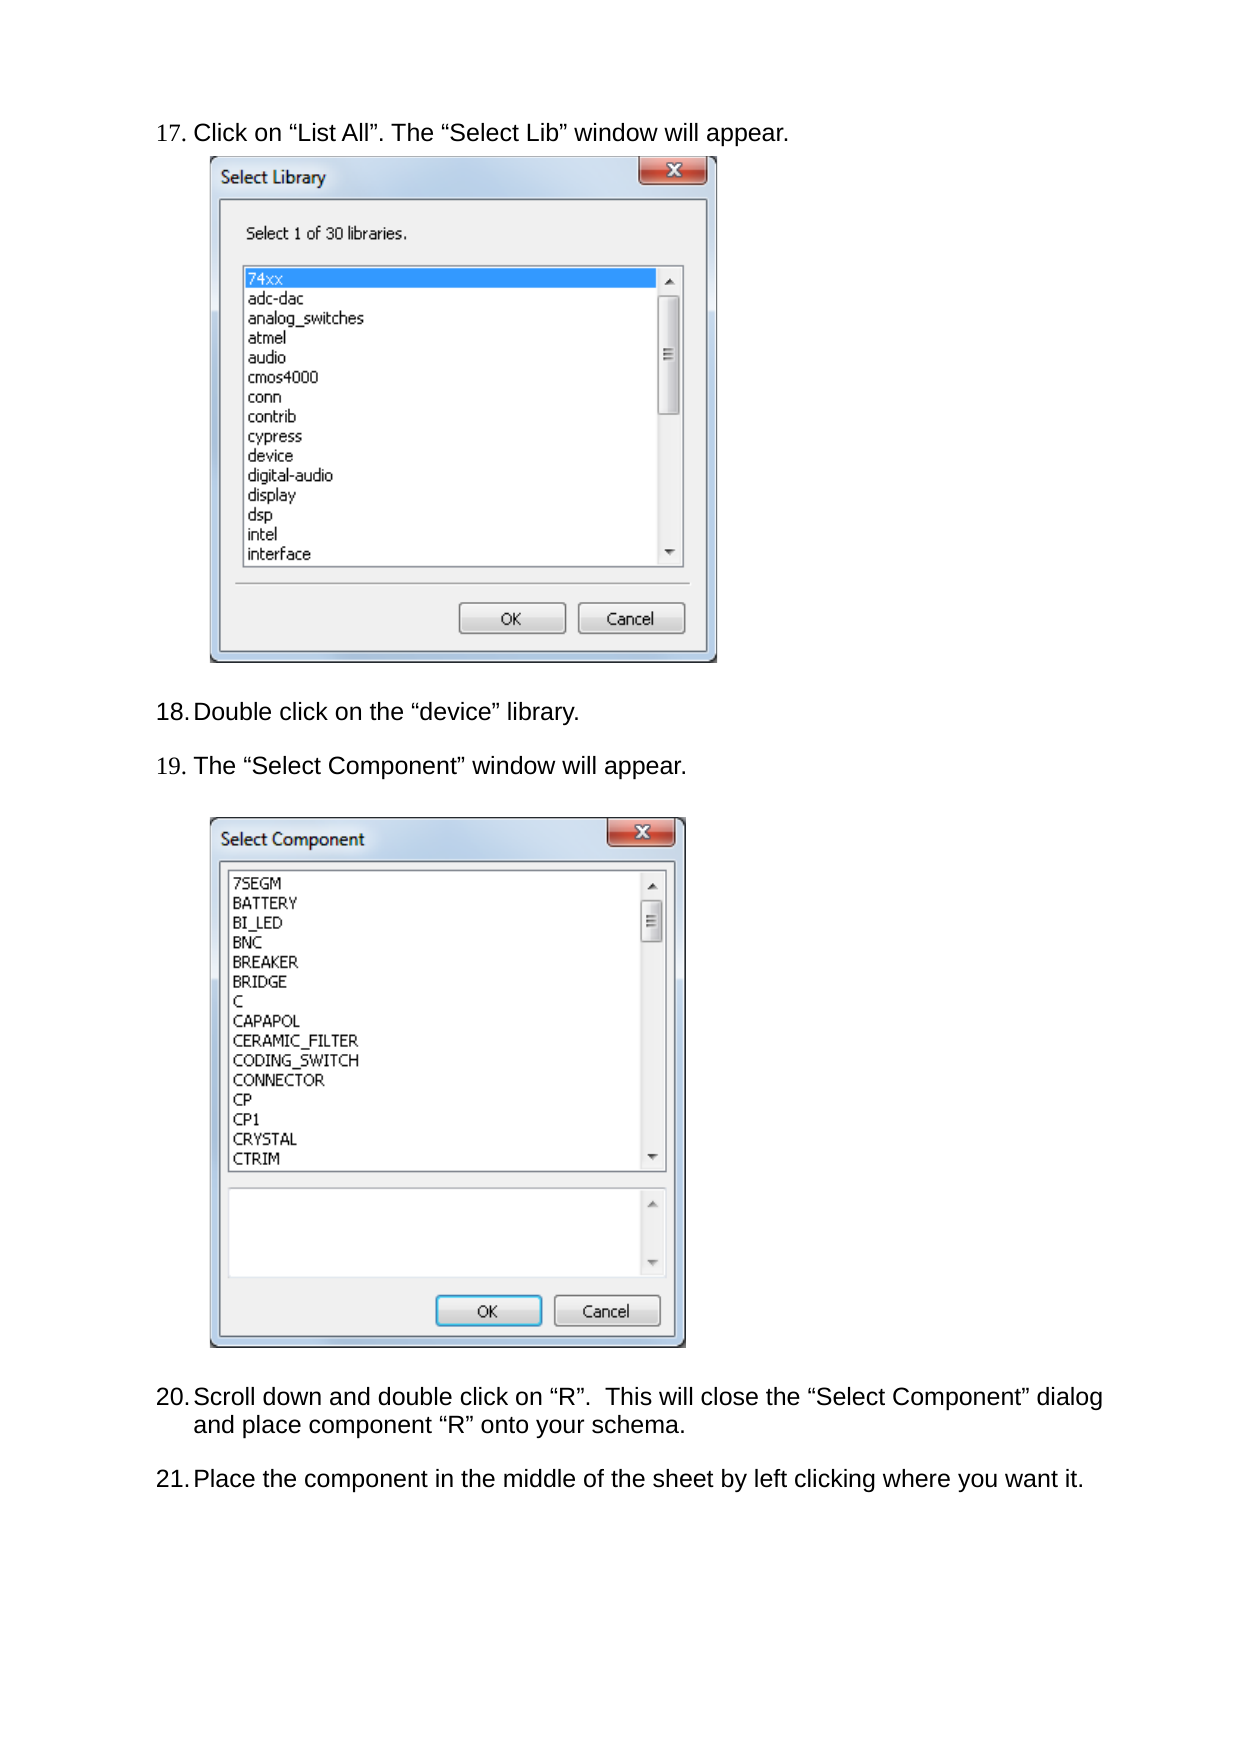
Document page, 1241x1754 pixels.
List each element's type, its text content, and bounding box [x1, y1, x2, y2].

list Click on “List All”. The “Select Lib” window will appear. [156, 118, 1122, 672]
list Place the component in the middle of the sheet by left clicking where you want it. [156, 1464, 1122, 1493]
list The “Select Component” window will appear. [156, 751, 1122, 1357]
list Double click on the “device” library. [156, 697, 1122, 726]
picture [209, 817, 686, 1348]
picture [209, 156, 718, 663]
list Scroll down and double click on “R”. This will close the “Select Component” dialog and place component “R” onto your schema. [156, 1382, 1122, 1439]
